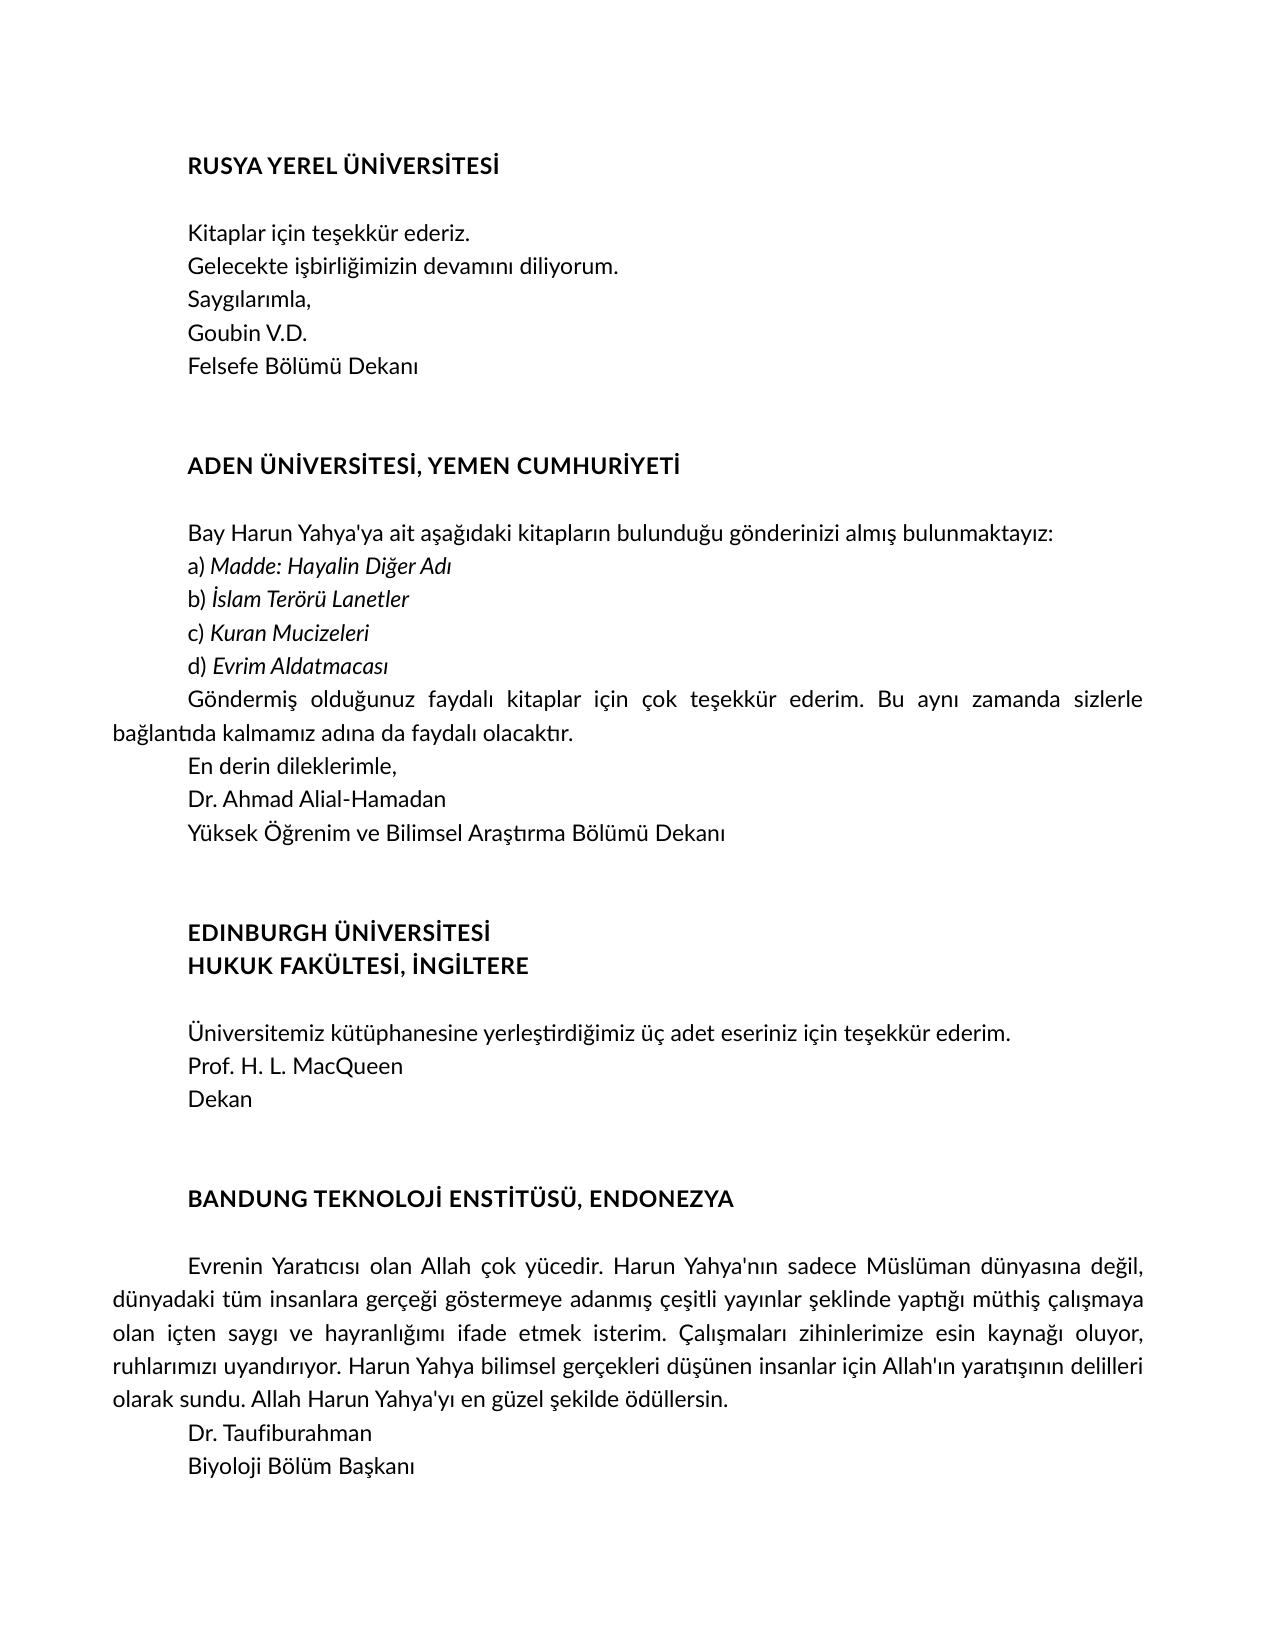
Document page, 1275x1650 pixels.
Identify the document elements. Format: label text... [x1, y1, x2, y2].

text Üniversitemiz kütüphanesine yerleştirdiğimiz üç adet eseriniz için teşekkür ederim. [112, 1014, 1145, 1048]
text Biyoloji Bölüm Başkanı [112, 1448, 1145, 1481]
text Dr. Taufiburahman [112, 1414, 1145, 1448]
text Gelecekte işbirliğimizin devamını diliyorum. [112, 248, 1145, 281]
text Felsefe Bölümü Dekanı [112, 348, 1145, 381]
text Prof. H. L. MacQueen [112, 1048, 1145, 1081]
text BANDUNG TEKNOLOJİ ENSTİTÜSÜ, ENDONEZYA [112, 1181, 1145, 1214]
text Dekan [112, 1081, 1145, 1114]
text b) İslam Terörü Lanetler [112, 581, 1145, 614]
text Saygılarımla, [112, 281, 1145, 314]
text d) Evrim Aldatmacası [112, 648, 1145, 681]
text Evrenin Yaratıcısı olan Allah çok yücedir. Harun Yahya'nın sadece Müslüman dünyasına değil, dünyadaki tüm insanlara gerçeği göstermeye adanmış çeşitli yayınlar şeklinde yaptığı müthiş çalışmaya olan içten saygı ve hayranlığımı ifade etmek isterim. Çalışmaları zihinlerimize esin kaynağı oluyor, ruhlarımızı uyandırıyor. Harun Yahya bilimsel gerçekleri düşünen insanlar için Allah'ın yaratışının delilleri olarak sundu. Allah Harun Yahya'yı en güzel şekilde ödüllersin. [112, 1248, 1145, 1414]
text EDINBURGH ÜNİVERSİTESİ [112, 914, 1145, 948]
text Dr. Ahmad Alial-Hamadan [112, 781, 1145, 814]
text Goubin V.D. [112, 314, 1145, 348]
text Göndermiş olduğunuz faydalı kitaplar için çok teşekkür ederim. Bu aynı zamanda sizlerle bağlantıda kalmamız adına da faydalı olacaktır. [112, 681, 1145, 748]
text Bay Harun Yahya'ya ait aşağıdaki kitapların bulunduğu gönderinizi almış bulunmaktayız: [112, 514, 1145, 548]
text Kitaplar için teşekkür ederiz. [112, 214, 1145, 248]
text En derin dileklerimle, [112, 748, 1145, 781]
text Yüksek Öğrenim ve Bilimsel Araştırma Bölümü Dekanı [112, 814, 1145, 848]
text ADEN ÜNİVERSİTESİ, YEMEN CUMHURİYETİ [112, 448, 1145, 481]
text c) Kuran Mucizeleri [112, 614, 1145, 648]
text RUSYA YEREL ÜNİVERSİTESİ [112, 148, 1145, 181]
text HUKUK FAKÜLTESİ, İNGİLTERE [112, 948, 1145, 981]
text a) Madde: Hayalin Diğer Adı [112, 548, 1145, 581]
